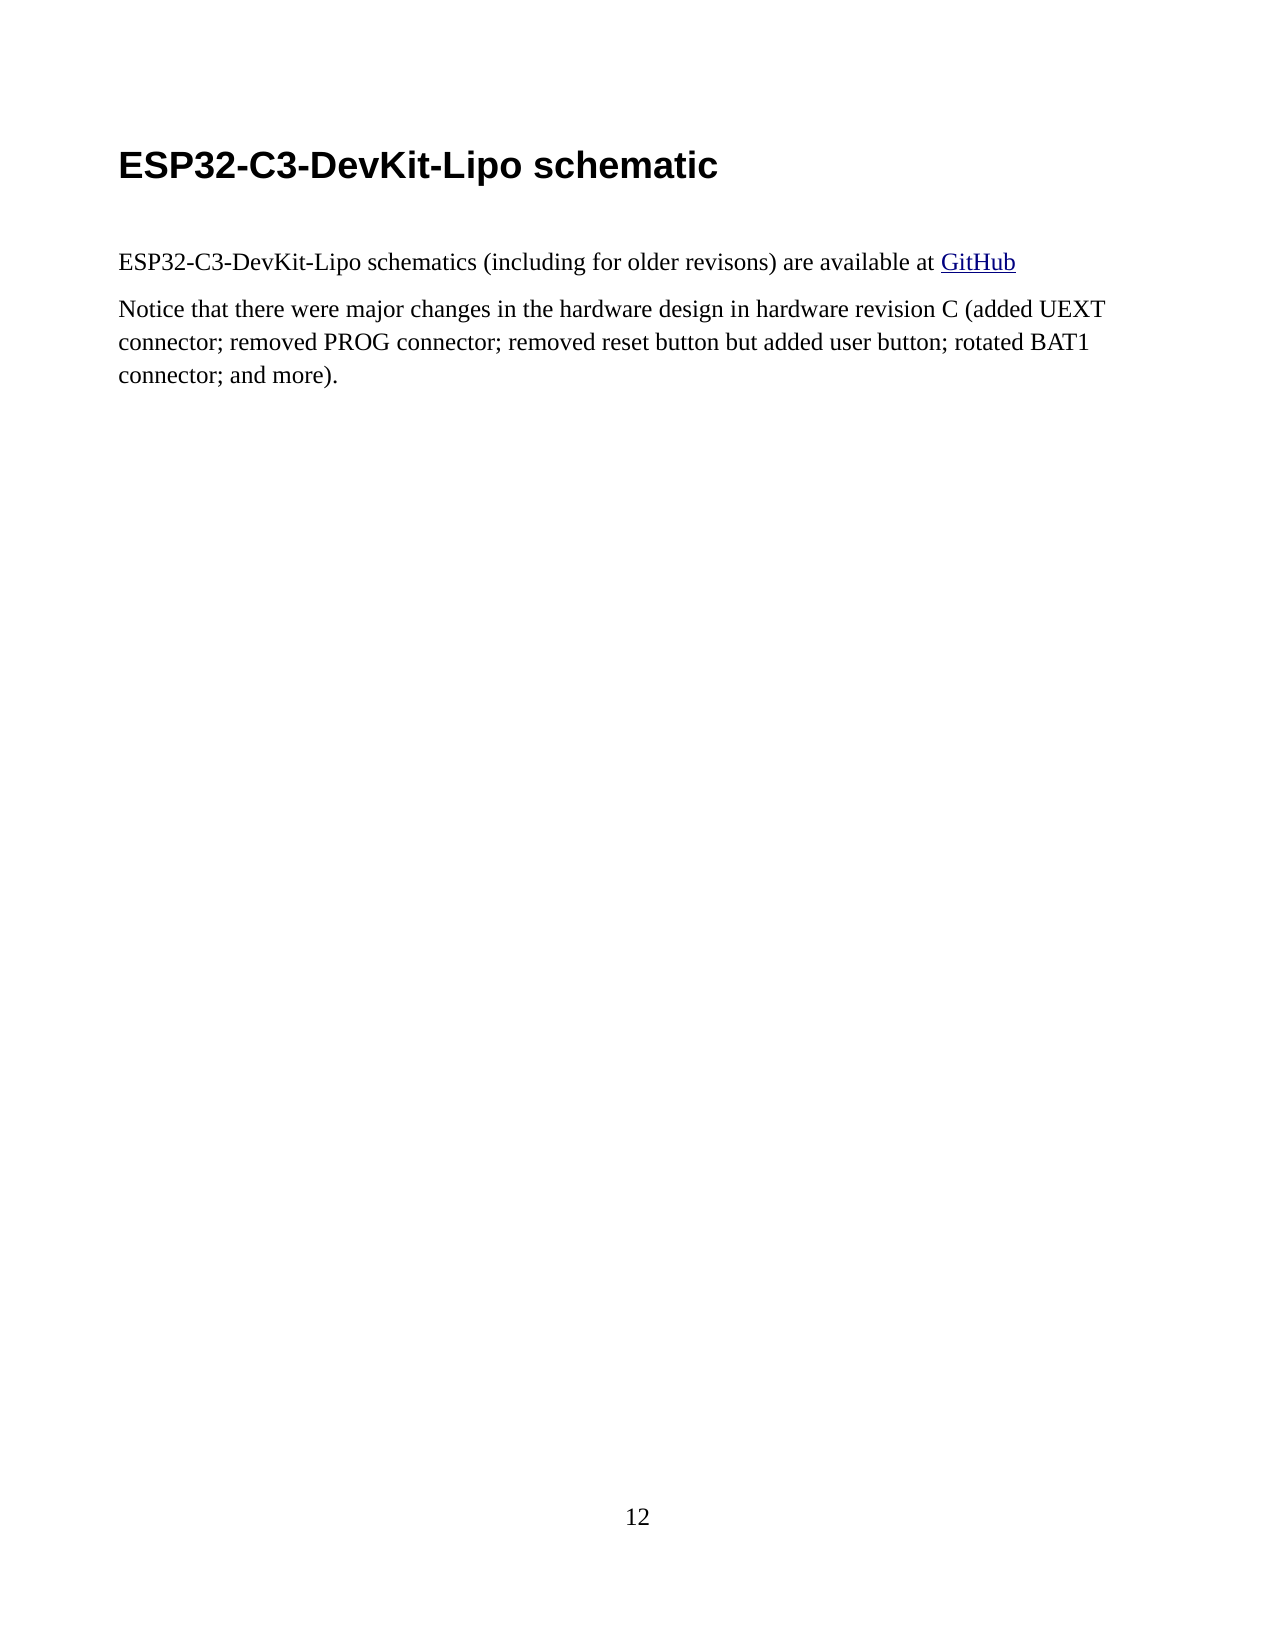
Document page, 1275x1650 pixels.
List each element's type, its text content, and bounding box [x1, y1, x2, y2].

subtitle ESP32-C3-DevKit-Lipo schematic [118, 143, 1157, 187]
text Notice that there were major changes in the hardware design in hardware revision C (added UEXT connector; removed PROG connector; removed reset button but added user button; rotated BAT1 connector; and more). [118, 294, 1157, 389]
text ESP32-C3-DevKit-Lipo schematics (including for older revisons) are available at GitHub [118, 247, 1157, 276]
